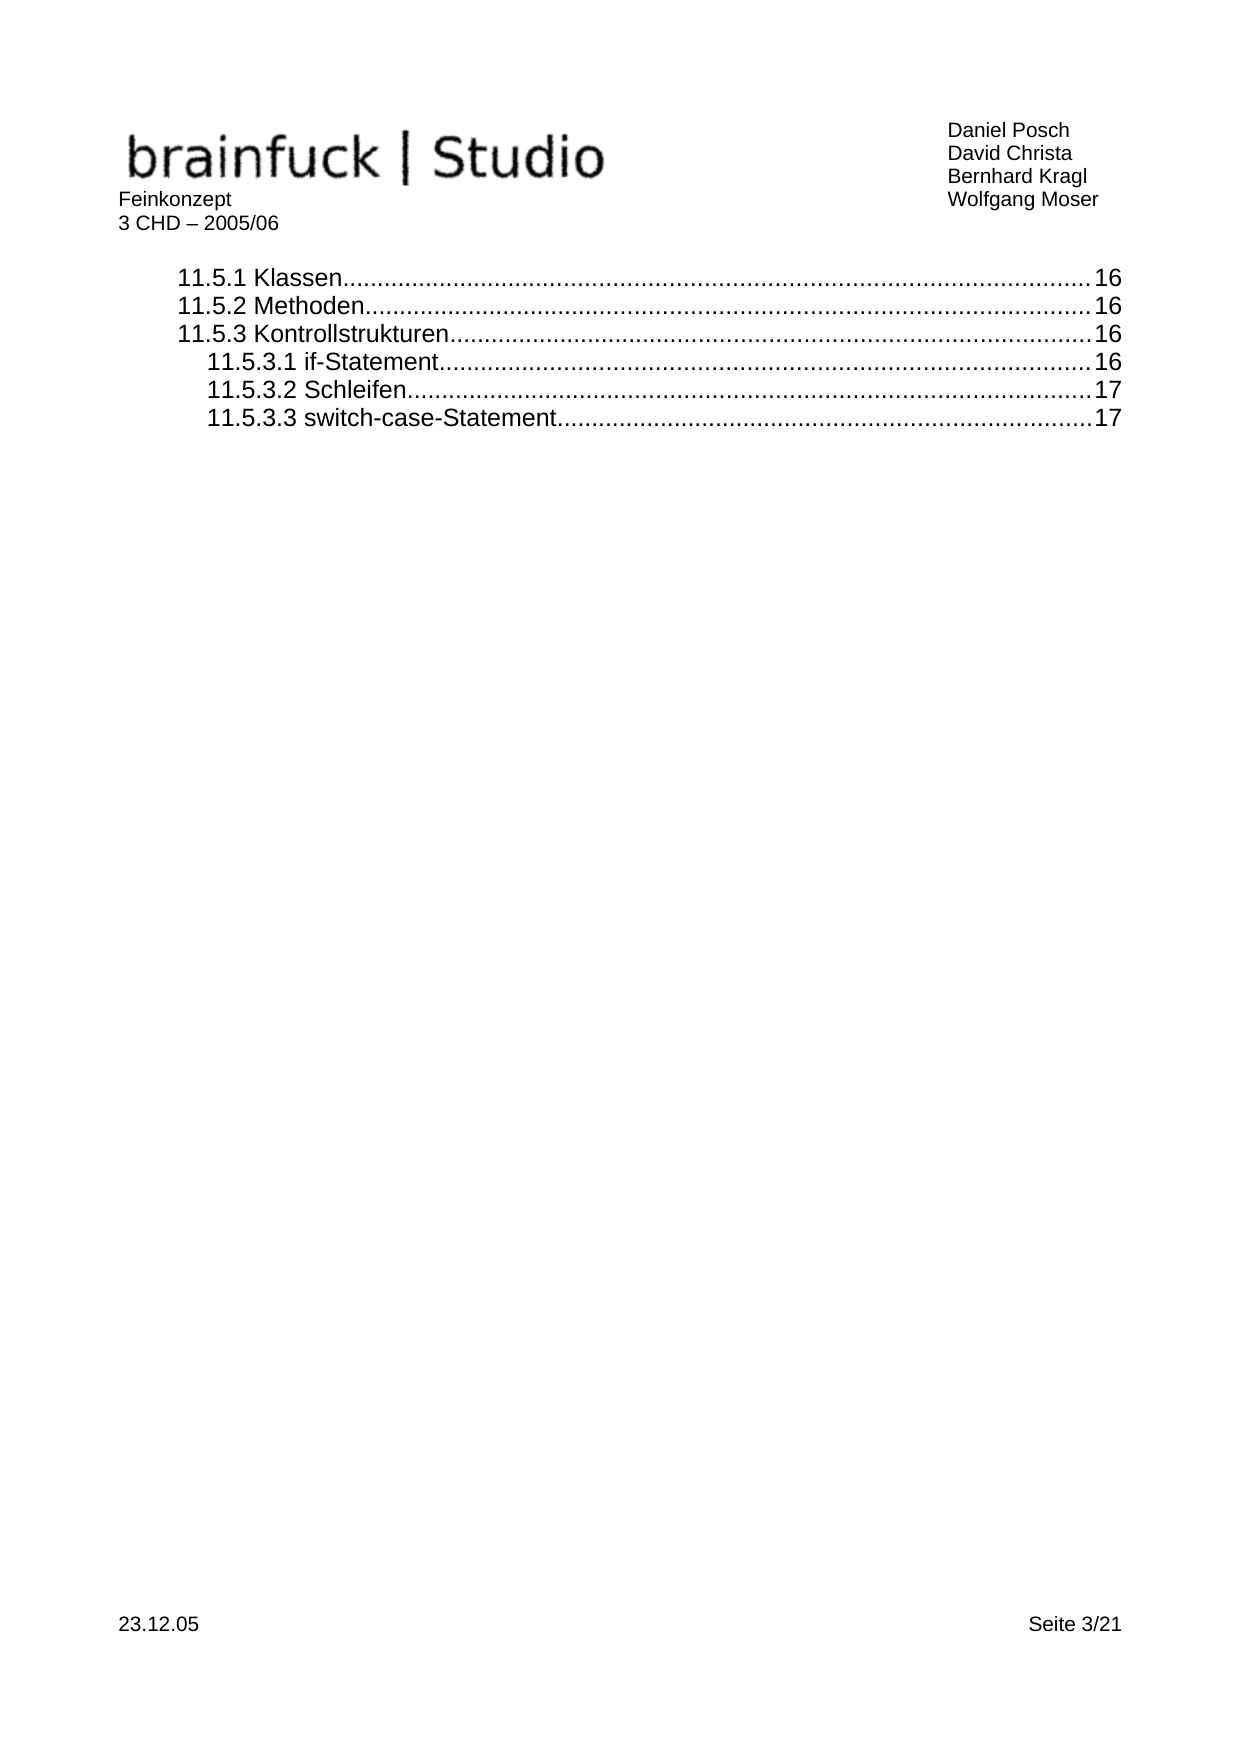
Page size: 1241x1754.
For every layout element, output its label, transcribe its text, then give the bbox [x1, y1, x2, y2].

text 11.5.2 Methoden 16 [177, 292, 1122, 319]
picture [118, 118, 609, 187]
text 11.5.3.3 switch-case-Statement 17 [207, 403, 1122, 431]
text 11.5.1 Klassen 16 [177, 264, 1122, 292]
text 11.5.3.1 if-Statement 16 [207, 347, 1122, 375]
text 11.5.3 Kontrollstrukturen 16 [177, 319, 1122, 347]
text 11.5.3.2 Schleifen 17 [207, 375, 1122, 403]
